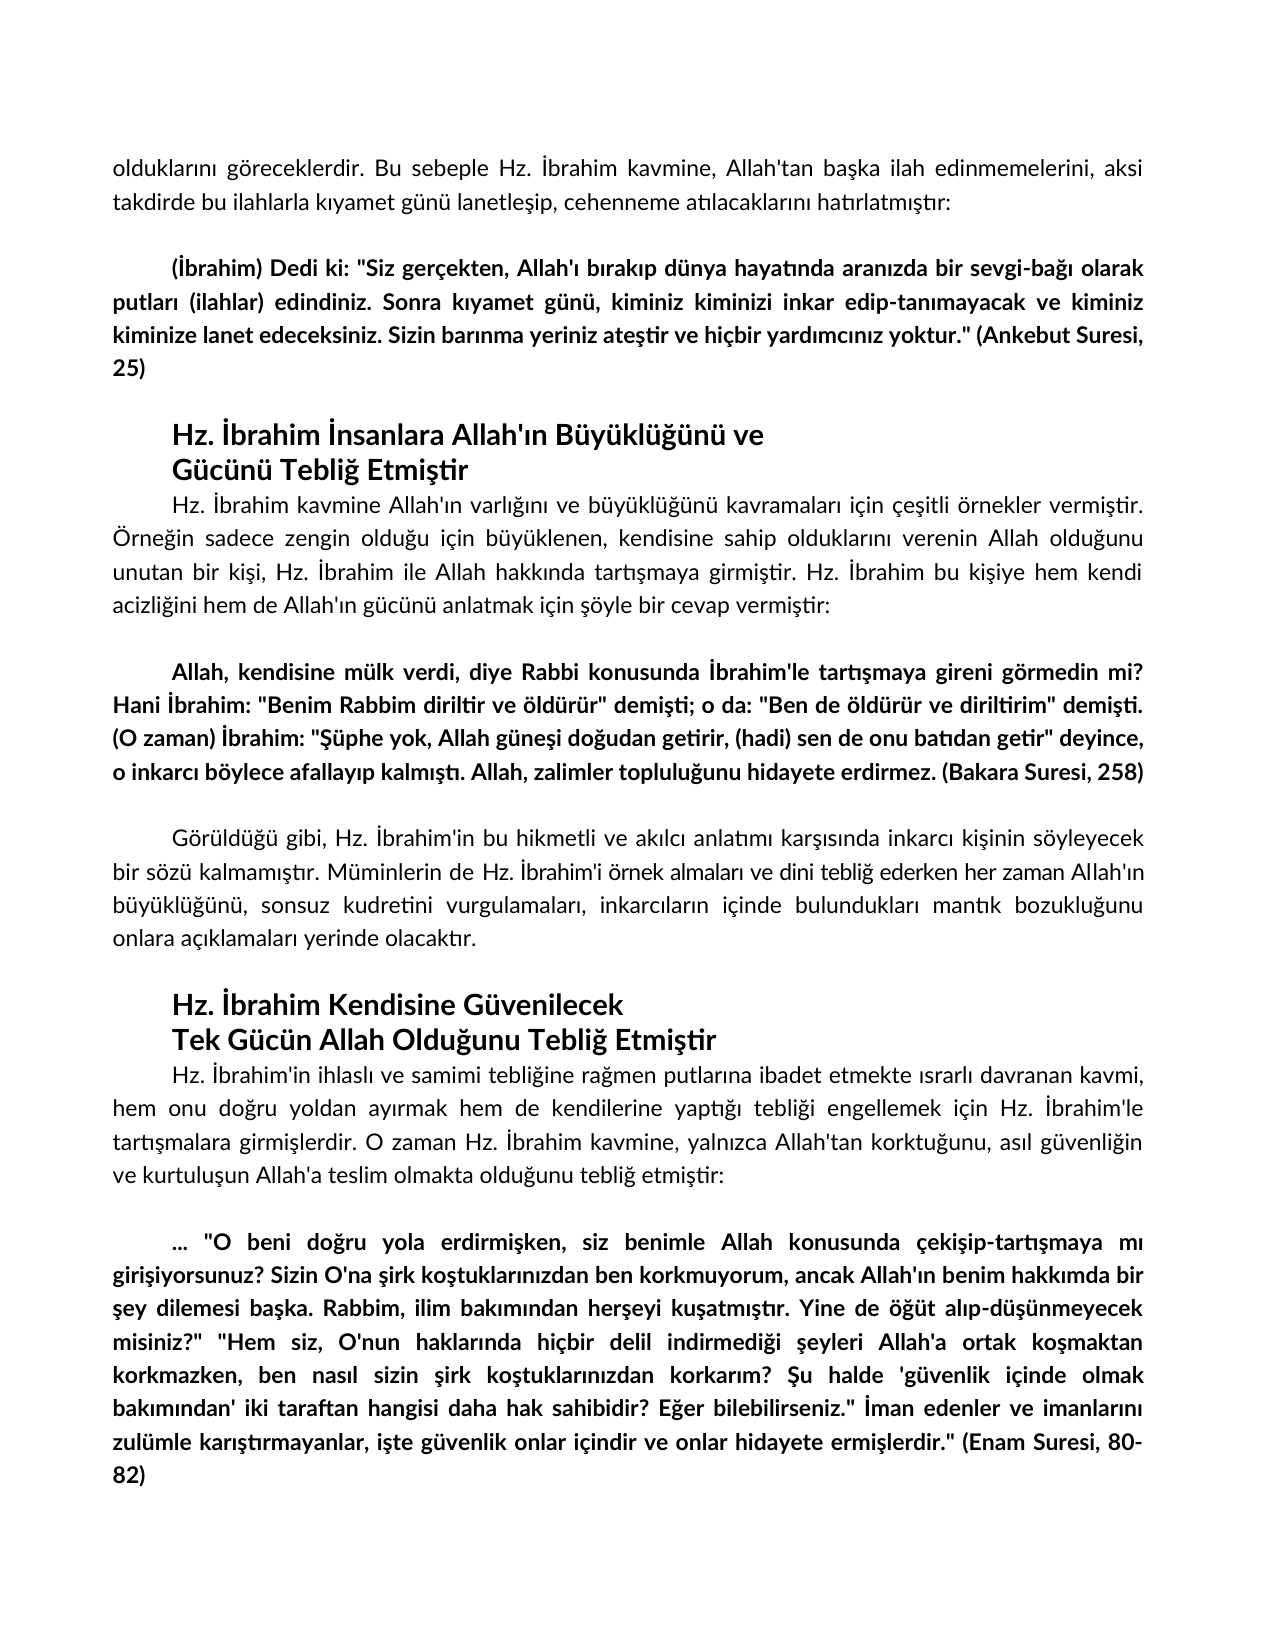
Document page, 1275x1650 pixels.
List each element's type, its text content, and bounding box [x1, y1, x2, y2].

text Tek Gücün Allah Olduğunu Tebliğ Etmiştir [112, 1022, 1145, 1057]
text Gücünü Tebliğ Etmiştir [112, 452, 1145, 487]
text Hz. İbrahim'in ihlaslı ve samimi tebliğine rağmen putlarına ibadet etmekte ısrarlı davranan kavmi, hem onu doğru yoldan ayırmak hem de kendilerine yaptığı tebliği engellemek için Hz. İbrahim'le tartışmalara girmişlerdir. O zaman Hz. İbrahim kavmine, yalnızca Allah'tan korktuğunu, asıl güvenliğin ve kurtuluşun Allah'a teslim olmakta olduğunu tebliğ etmiştir: [112, 1057, 1145, 1190]
text (İbrahim) Dedi ki: "Siz gerçekten, Allah'ı bırakıp dünya hayatında aranızda bir sevgi-bağı olarak putları (ilahlar) edindiniz. Sonra kıyamet günü, kiminiz kiminizi inkar edip-tanımayacak ve kiminiz kiminize lanet edeceksiniz. Sizin barınma yeriniz ateştir ve hiçbir yardımcınız yoktur." (Ankebut Suresi, 25) [112, 250, 1145, 383]
text Görüldüğü gibi, Hz. İbrahim'in bu hikmetli ve akılcı anlatımı karşısında inkarcı kişinin söyleyecek bir sözü kalmamıştır. Müminlerin de Hz. İbrahim'i örnek almaları ve dini tebliğ ederken her zaman Allah'ın büyüklüğünü, sonsuz kudretini vurgulamaları, inkarcıların içinde bulundukları mantık bozukluğunu onlara açıklamaları yerinde olacaktır. [112, 820, 1145, 953]
text Hz. İbrahim İnsanlara Allah'ın Büyüklüğünü ve [112, 417, 1145, 452]
text Hz. İbrahim kavmine Allah'ın varlığını ve büyüklüğünü kavramaları için çeşitli örnekler vermiştir. Örneğin sadece zengin olduğu için büyüklenen, kendisine sahip olduklarını verenin Allah olduğunu unutan bir kişi, Hz. İbrahim ile Allah hakkında tartışmaya girmiştir. Hz. İbrahim bu kişiye hem kendi acizliğini hem de Allah'ın gücünü anlatmak için şöyle bir cevap vermiştir: [112, 487, 1145, 620]
text Allah, kendisine mülk verdi, diye Rabbi konusunda İbrahim'le tartışmaya gireni görmedin mi? Hani İbrahim: "Benim Rabbim diriltir ve öldürür" demişti; o da: "Ben de öldürür ve diriltirim" demişti. (O zaman) İbrahim: "Şüphe yok, Allah güneşi doğudan getirir, (hadi) sen de onu batıdan getir" deyince, o inkarcı böylece afallayıp kalmıştı. Allah, zalimler topluluğunu hidayete erdirmez. (Bakara Suresi, 258) [112, 653, 1145, 787]
text Hz. İbrahim Kendisine Güvenilecek [112, 987, 1145, 1022]
text ... "O beni doğru yola erdirmişken, siz benimle Allah konusunda çekişip-tartışmaya mı girişiyorsunuz? Sizin O'na şirk koştuklarınızdan ben korkmuyorum, ancak Allah'ın benim hakkımda bir şey dilemesi başka. Rabbim, ilim bakımından herşeyi kuşatmıştır. Yine de öğüt alıp-düşünmeyecek misiniz?" "Hem siz, O'nun haklarında hiçbir delil indirmediği şeyleri Allah'a ortak koşmaktan korkmazken, ben nasıl sizin şirk koştuklarınızdan korkarım? Şu halde 'güvenlik içinde olmak bakımından' iki taraftan hangisi daha hak sahibidir? Eğer bilebilirseniz." İman edenler ve imanlarını zulümle karıştırmayanlar, işte güvenlik onlar içindir ve onlar hidayete ermişlerdir." (Enam Suresi, 80-82) [112, 1223, 1145, 1490]
text olduklarını göreceklerdir. Bu sebeple Hz. İbrahim kavmine, Allah'tan başka ilah edinmemelerini, aksi takdirde bu ilahlarla kıyamet günü lanetleşip, cehenneme atılacaklarını hatırlatmıştır: [112, 150, 1145, 217]
